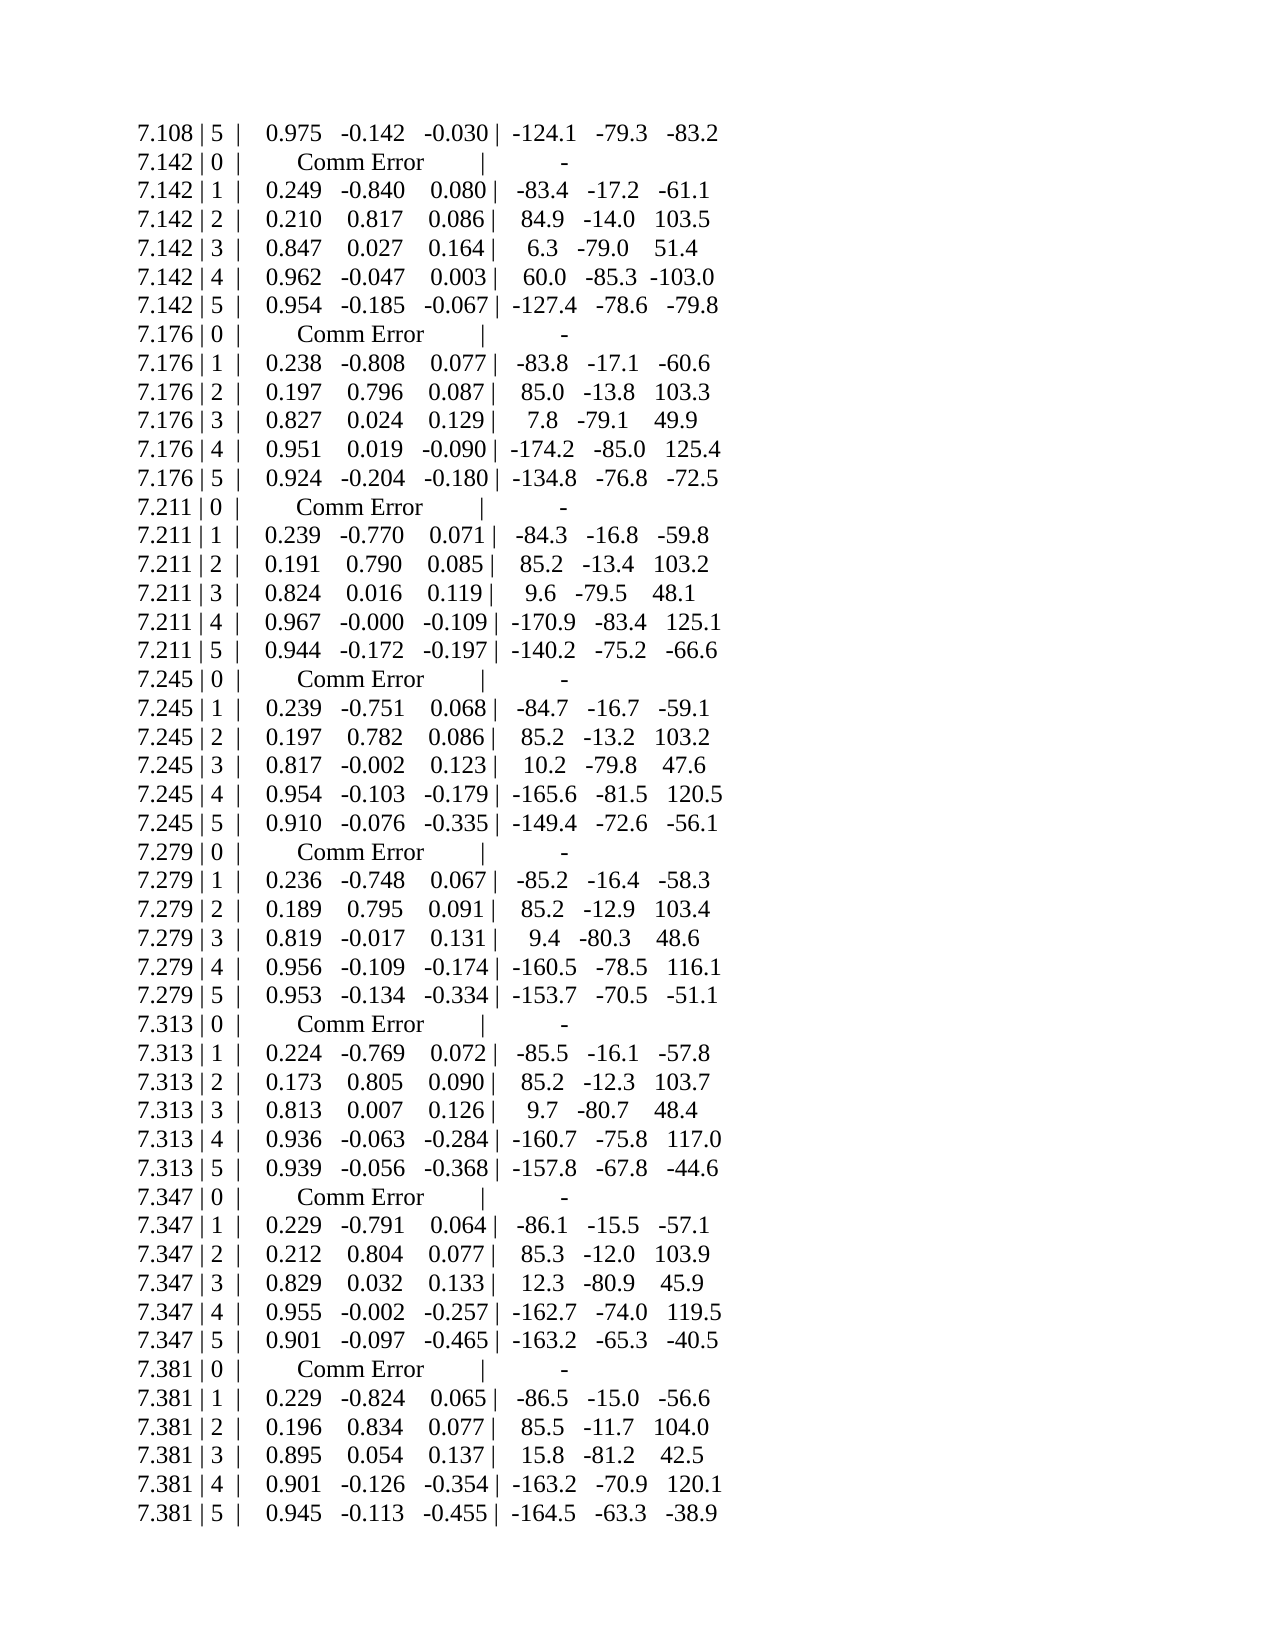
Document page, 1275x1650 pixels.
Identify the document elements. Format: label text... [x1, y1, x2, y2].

text 7.211 | 1 | 0.239 -0.770 0.071 | -84.3 -16.8 -59.8 [118, 521, 1157, 549]
text 7.313 | 4 | 0.936 -0.063 -0.284 | -160.7 -75.8 117.0 [118, 1124, 1157, 1153]
text 7.142 | 3 | 0.847 0.027 0.164 | 6.3 -79.0 51.4 [118, 233, 1157, 262]
text 7.211 | 3 | 0.824 0.016 0.119 | 9.6 -79.5 48.1 [118, 578, 1157, 607]
text 7.211 | 4 | 0.967 -0.000 -0.109 | -170.9 -83.4 125.1 [118, 607, 1157, 636]
text 7.381 | 2 | 0.196 0.834 0.077 | 85.5 -11.7 104.0 [118, 1412, 1157, 1441]
text 7.245 | 2 | 0.197 0.782 0.086 | 85.2 -13.2 103.2 [118, 722, 1157, 751]
text 7.142 | 0 | Comm Error | - [118, 147, 1157, 176]
text 7.142 | 2 | 0.210 0.817 0.086 | 84.9 -14.0 103.5 [118, 204, 1157, 233]
text 7.176 | 1 | 0.238 -0.808 0.077 | -83.8 -17.1 -60.6 [118, 348, 1157, 377]
text 7.279 | 3 | 0.819 -0.017 0.131 | 9.4 -80.3 48.6 [118, 923, 1157, 952]
text 7.313 | 0 | Comm Error | - [118, 1009, 1157, 1038]
text 7.279 | 1 | 0.236 -0.748 0.067 | -85.2 -16.4 -58.3 [118, 866, 1157, 894]
text 7.176 | 5 | 0.924 -0.204 -0.180 | -134.8 -76.8 -72.5 [118, 463, 1157, 492]
text 7.279 | 2 | 0.189 0.795 0.091 | 85.2 -12.9 103.4 [118, 894, 1157, 923]
text 7.381 | 5 | 0.945 -0.113 -0.455 | -164.5 -63.3 -38.9 [118, 1498, 1157, 1527]
text 7.381 | 0 | Comm Error | - [118, 1354, 1157, 1383]
text 7.347 | 4 | 0.955 -0.002 -0.257 | -162.7 -74.0 119.5 [118, 1297, 1157, 1326]
text 7.211 | 0 | Comm Error | - [118, 492, 1157, 521]
text 7.245 | 5 | 0.910 -0.076 -0.335 | -149.4 -72.6 -56.1 [118, 808, 1157, 837]
text 7.347 | 1 | 0.229 -0.791 0.064 | -86.1 -15.5 -57.1 [118, 1211, 1157, 1239]
text 7.211 | 5 | 0.944 -0.172 -0.197 | -140.2 -75.2 -66.6 [118, 636, 1157, 664]
text 7.176 | 3 | 0.827 0.024 0.129 | 7.8 -79.1 49.9 [118, 406, 1157, 434]
text 7.245 | 3 | 0.817 -0.002 0.123 | 10.2 -79.8 47.6 [118, 751, 1157, 779]
text 7.381 | 3 | 0.895 0.054 0.137 | 15.8 -81.2 42.5 [118, 1441, 1157, 1469]
text 7.279 | 4 | 0.956 -0.109 -0.174 | -160.5 -78.5 116.1 [118, 952, 1157, 981]
text 7.313 | 3 | 0.813 0.007 0.126 | 9.7 -80.7 48.4 [118, 1096, 1157, 1124]
text 7.245 | 0 | Comm Error | - [118, 664, 1157, 693]
text 7.279 | 0 | Comm Error | - [118, 837, 1157, 866]
text 7.381 | 4 | 0.901 -0.126 -0.354 | -163.2 -70.9 120.1 [118, 1469, 1157, 1498]
text 7.347 | 0 | Comm Error | - [118, 1182, 1157, 1211]
text 7.245 | 4 | 0.954 -0.103 -0.179 | -165.6 -81.5 120.5 [118, 779, 1157, 808]
text 7.108 | 5 | 0.975 -0.142 -0.030 | -124.1 -79.3 -83.2 [118, 118, 1157, 147]
text 7.176 | 4 | 0.951 0.019 -0.090 | -174.2 -85.0 125.4 [118, 434, 1157, 463]
text 7.313 | 2 | 0.173 0.805 0.090 | 85.2 -12.3 103.7 [118, 1067, 1157, 1096]
text 7.142 | 5 | 0.954 -0.185 -0.067 | -127.4 -78.6 -79.8 [118, 291, 1157, 319]
text 7.279 | 5 | 0.953 -0.134 -0.334 | -153.7 -70.5 -51.1 [118, 981, 1157, 1009]
text 7.142 | 4 | 0.962 -0.047 0.003 | 60.0 -85.3 -103.0 [118, 262, 1157, 291]
text 7.347 | 2 | 0.212 0.804 0.077 | 85.3 -12.0 103.9 [118, 1239, 1157, 1268]
text 7.347 | 5 | 0.901 -0.097 -0.465 | -163.2 -65.3 -40.5 [118, 1326, 1157, 1354]
text 7.313 | 5 | 0.939 -0.056 -0.368 | -157.8 -67.8 -44.6 [118, 1153, 1157, 1182]
text 7.142 | 1 | 0.249 -0.840 0.080 | -83.4 -17.2 -61.1 [118, 176, 1157, 204]
text 7.313 | 1 | 0.224 -0.769 0.072 | -85.5 -16.1 -57.8 [118, 1038, 1157, 1067]
text 7.176 | 2 | 0.197 0.796 0.087 | 85.0 -13.8 103.3 [118, 377, 1157, 406]
text 7.211 | 2 | 0.191 0.790 0.085 | 85.2 -13.4 103.2 [118, 549, 1157, 578]
text 7.347 | 3 | 0.829 0.032 0.133 | 12.3 -80.9 45.9 [118, 1268, 1157, 1297]
text 7.245 | 1 | 0.239 -0.751 0.068 | -84.7 -16.7 -59.1 [118, 693, 1157, 722]
text 7.176 | 0 | Comm Error | - [118, 319, 1157, 348]
text 7.381 | 1 | 0.229 -0.824 0.065 | -86.5 -15.0 -56.6 [118, 1383, 1157, 1412]
